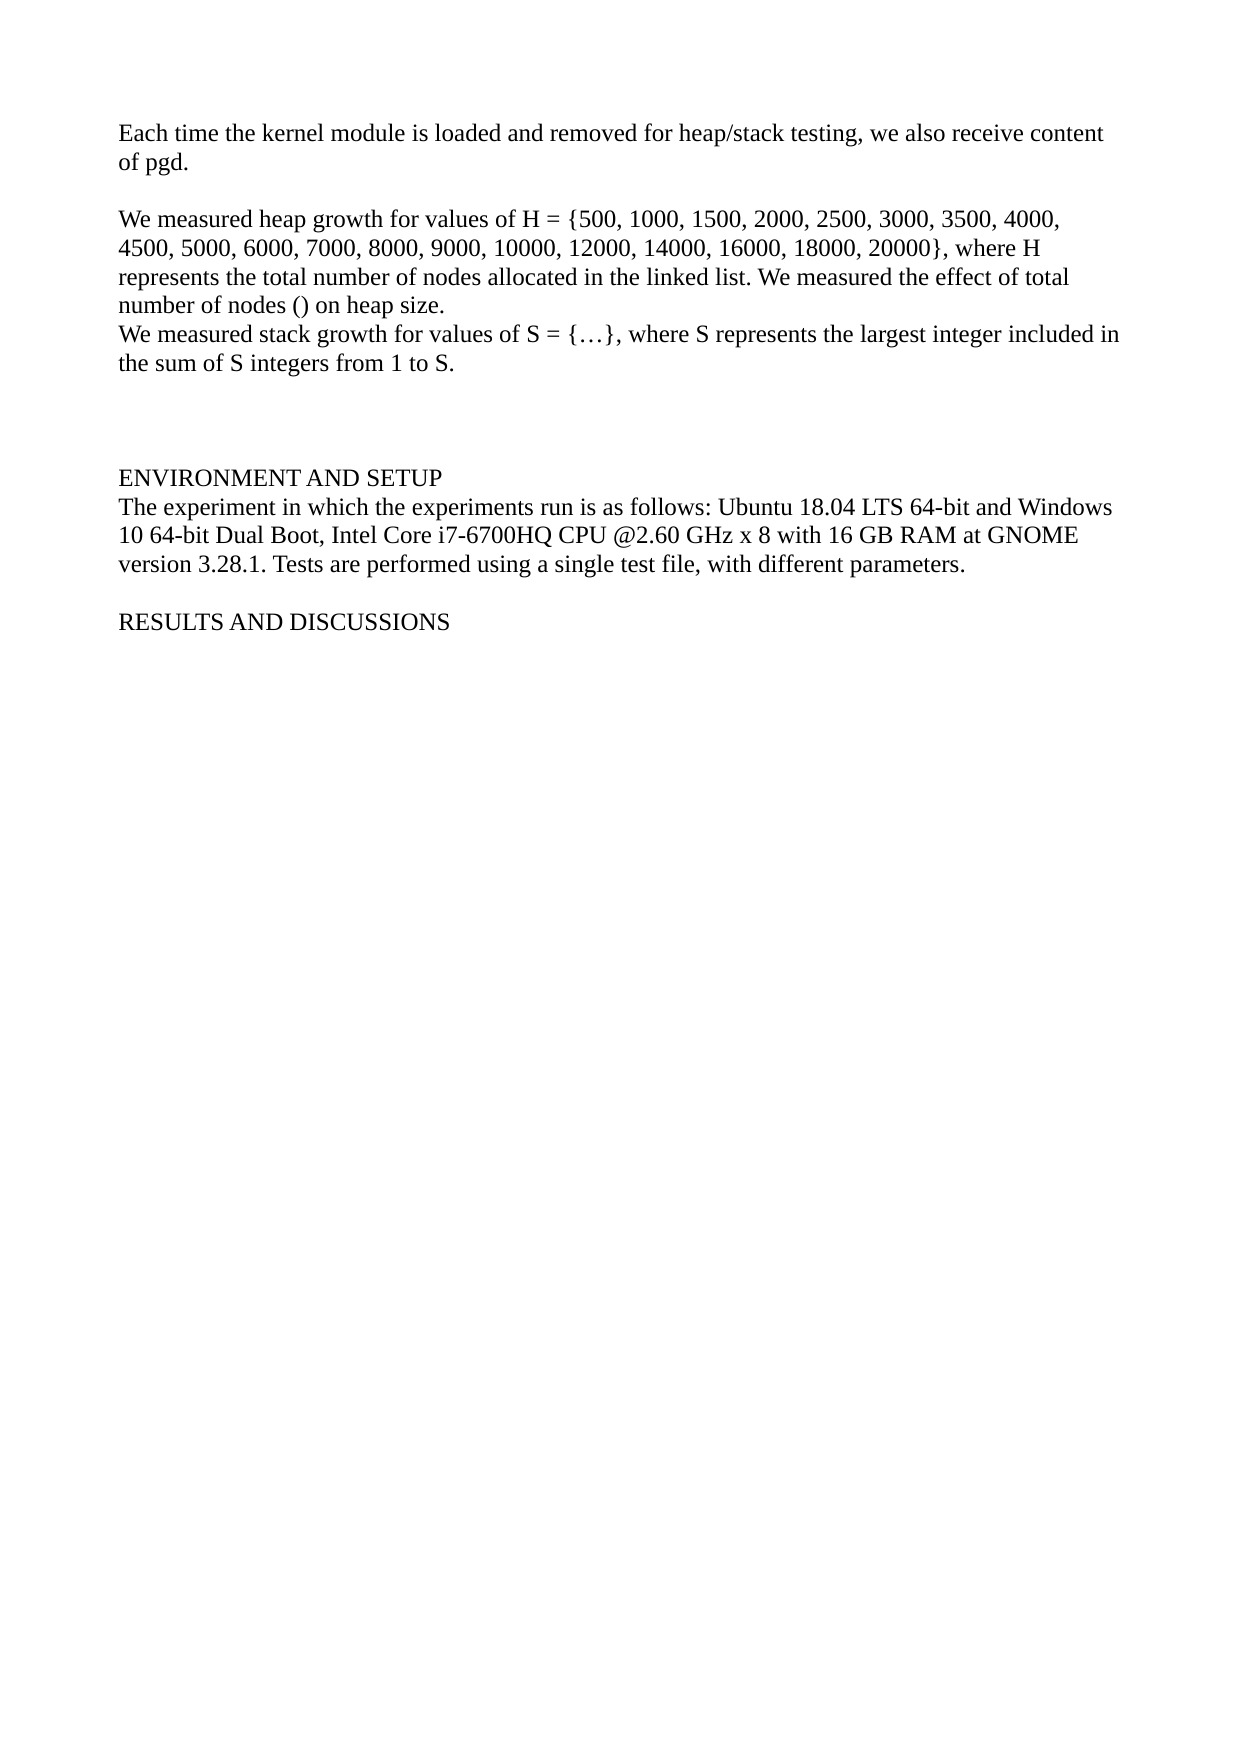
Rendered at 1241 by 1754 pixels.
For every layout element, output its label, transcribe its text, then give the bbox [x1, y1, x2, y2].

text The experiment in which the experiments run is as follows: Ubuntu 18.04 LTS 64-bit and Windows 10 64-bit Dual Boot, Intel Core i7-6700HQ CPU @2.60 GHz x 8 with 16 GB RAM at GNOME version 3.28.1. Tests are performed using a single test file, with different parameters. [118, 492, 1122, 578]
text RESULTS AND DISCUSSIONS [118, 607, 1122, 636]
text Each time the kernel module is loaded and removed for heap/stack testing, we also receive content of pgd. [118, 118, 1122, 176]
text ENVIRONMENT AND SETUP [118, 463, 1122, 492]
text We measured stack growth for values of S = {…}, where S represents the largest integer included in the sum of S integers from 1 to S. [118, 319, 1122, 377]
text We measured heap growth for values of H = {500, 1000, 1500, 2000, 2500, 3000, 3500, 4000, 4500, 5000, 6000, 7000, 8000, 9000, 10000, 12000, 14000, 16000, 18000, 20000}, where H represents the total number of nodes allocated in the linked list. We measured the effect of total number of nodes () on heap size. [118, 204, 1122, 319]
